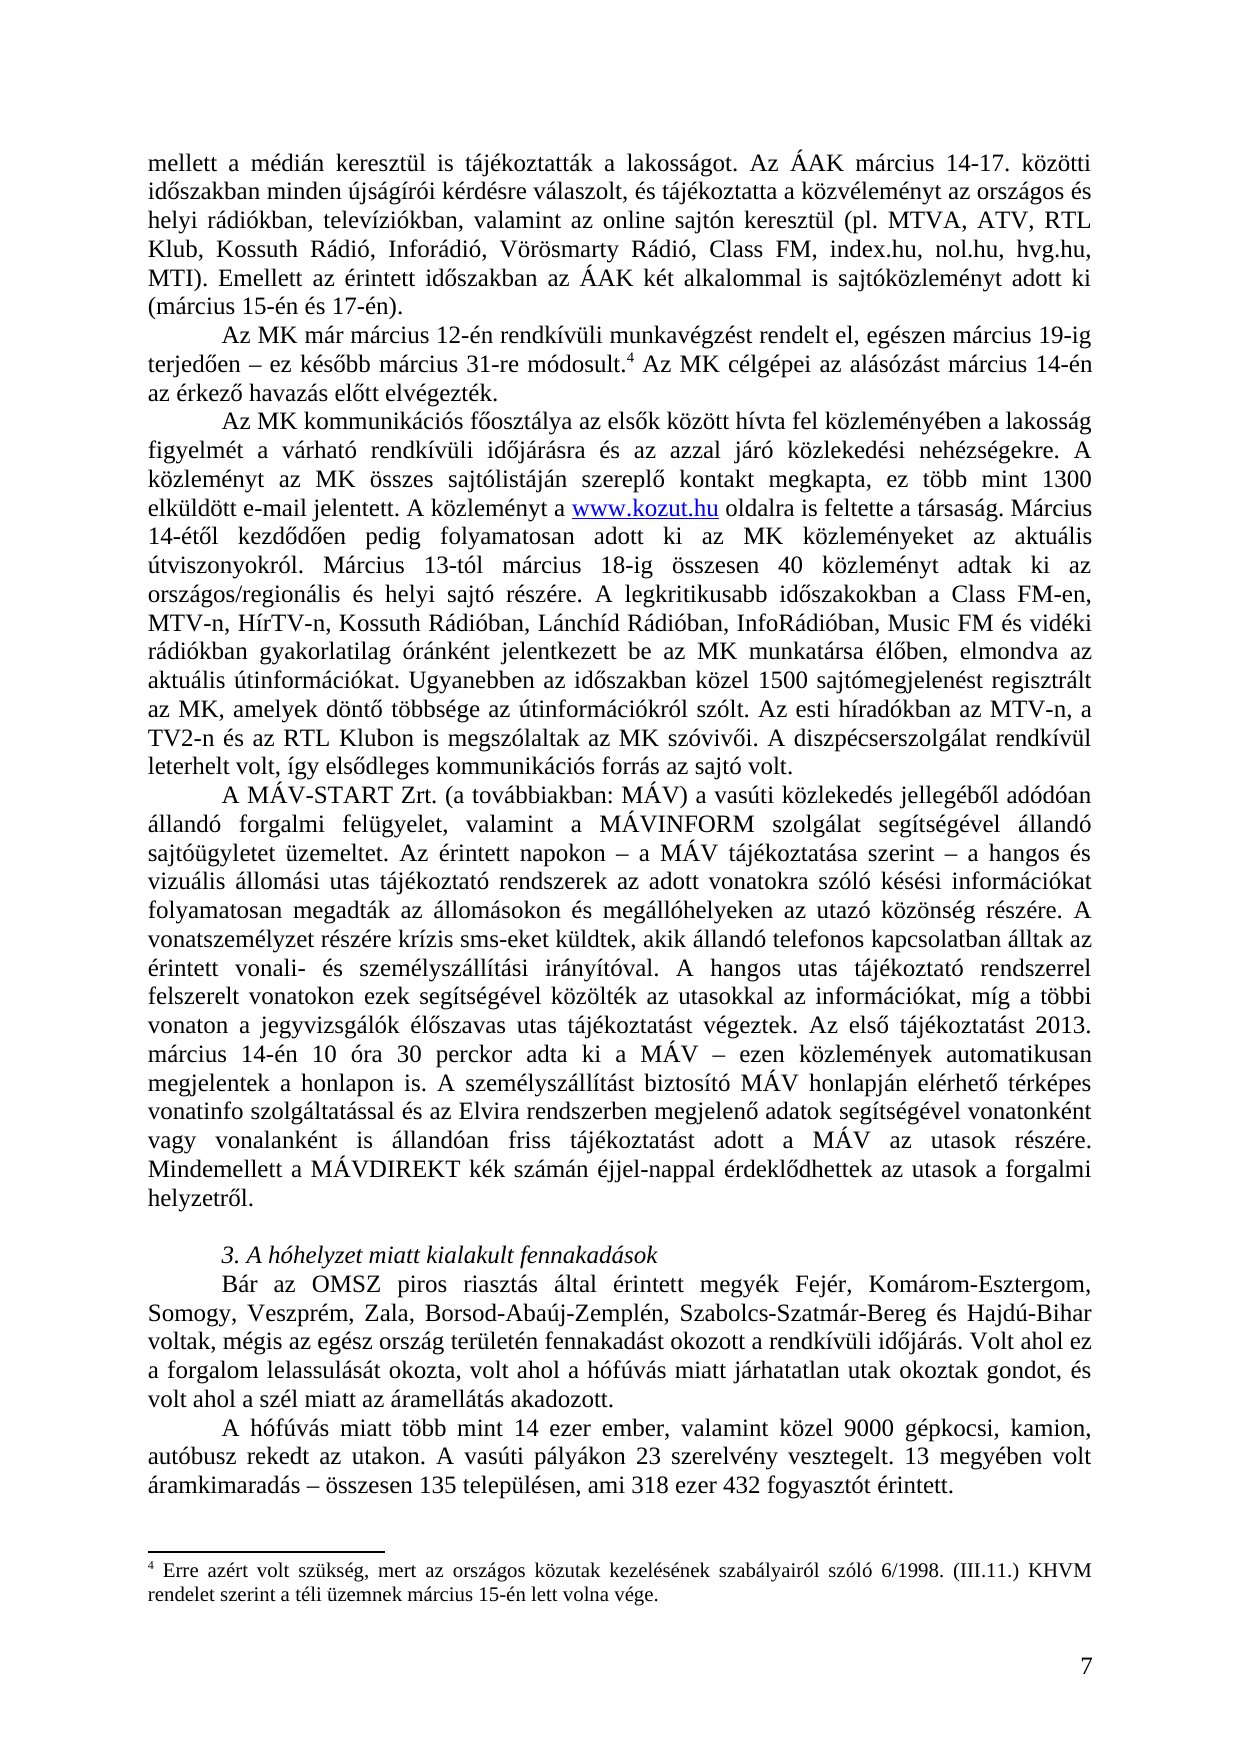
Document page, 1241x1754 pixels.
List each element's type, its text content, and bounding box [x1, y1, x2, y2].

text Az MK már március 12-én rendkívüli munkavégzést rendelt el, egészen március 19-ig terjedően – ez később március 31-re módosult. Az MK célgépei az alásózást március 14-én az érkező havazás előtt elvégezték. [148, 320, 1093, 406]
text Erre azért volt szükség, mert az országos közutak kezelésének szabályairól szóló 6/1998. (III.11.) KHVM rendelet szerint a téli üzemnek március 15-én lett volna vége. [148, 1558, 1093, 1606]
text mellett a médián keresztül is tájékoztatták a lakosságot. Az ÁAK március 14-17. közötti időszakban minden újságírói kérdésre válaszolt, és tájékoztatta a közvéleményt az országos és helyi rádiókban, televíziókban, valamint az online sajtón keresztül (pl. MTVA, ATV, RTL Klub, Kossuth Rádió, Inforádió, Vörösmarty Rádió, Class FM, index.hu, nol.hu, hvg.hu, MTI). Emellett az érintett időszakban az ÁAK két alkalommal is sajtóközleményt adott ki (március 15-én és 17-én). [148, 148, 1093, 320]
text 3. A hóhelyzet miatt kialakult fennakadások [148, 1240, 1093, 1269]
text A hófúvás miatt több mint 14 ezer ember, valamint közel 9000 gépkocsi, kamion, autóbusz rekedt az utakon. A vasúti pályákon 23 szerelvény vesztegelt. 13 megyében volt áramkimaradás – összesen 135 településen, ami 318 ezer 432 fogyasztót érintett. [148, 1413, 1093, 1499]
text Bár az OMSZ piros riasztás által érintett megyék Fejér, Komárom-Esztergom, Somogy, Veszprém, Zala, Borsod-Abaúj-Zemplén, Szabolcs-Szatmár-Bereg és Hajdú-Bihar voltak, mégis az egész ország területén fennakadást okozott a rendkívüli időjárás. Volt ahol ez a forgalom lelassulását okozta, volt ahol a hófúvás miatt járhatatlan utak okoztak gondot, és volt ahol a szél miatt az áramellátás akadozott. [148, 1269, 1093, 1413]
text Az MK kommunikációs főosztálya az elsők között hívta fel közleményében a lakosság figyelmét a várható rendkívüli időjárásra és az azzal járó közlekedési nehézségekre. A közleményt az MK összes sajtólistáján szereplő kontakt megkapta, ez több mint 1300 elküldött e-mail jelentett. A közleményt a www.kozut.hu oldalra is feltette a társaság. Március 14-étől kezdődően pedig folyamatosan adott ki az MK közleményeket az aktuális útviszonyokról. Március 13-tól március 18-ig összesen 40 közleményt adtak ki az országos/regionális és helyi sajtó részére. A legkritikusabb időszakokban a Class FM-en, MTV-n, HírTV-n, Kossuth Rádióban, Lánchíd Rádióban, InfoRádióban, Music FM és vidéki rádiókban gyakorlatilag óránként jelentkezett be az MK munkatársa élőben, elmondva az aktuális útinformációkat. Ugyanebben az időszakban közel 1500 sajtómegjelenést regisztrált az MK, amelyek döntő többsége az útinformációkról szólt. Az esti híradókban az MTV-n, a TV2-n és az RTL Klubon is megszólaltak az MK szóvivői. A diszpécserszolgálat rendkívül leterhelt volt, így elsődleges kommunikációs forrás az sajtó volt. [148, 406, 1093, 780]
text A MÁV-START Zrt. (a továbbiakban: MÁV) a vasúti közlekedés jellegéből adódóan állandó forgalmi felügyelet, valamint a MÁVINFORM szolgálat segítségével állandó sajtóügyletet üzemeltet. Az érintett napokon – a MÁV tájékoztatása szerint – a hangos és vizuális állomási utas tájékoztató rendszerek az adott vonatokra szóló késési információkat folyamatosan megadták az állomásokon és megállóhelyeken az utazó közönség részére. A vonatszemélyzet részére krízis sms-eket küldtek, akik állandó telefonos kapcsolatban álltak az érintett vonali- és személyszállítási irányítóval. A hangos utas tájékoztató rendszerrel felszerelt vonatokon ezek segítségével közölték az utasokkal az információkat, míg a többi vonaton a jegyvizsgálók élőszavas utas tájékoztatást végeztek. Az első tájékoztatást 2013. március 14-én 10 óra 30 perckor adta ki a MÁV – ezen közlemények automatikusan megjelentek a honlapon is. A személyszállítást biztosító MÁV honlapján elérhető térképes vonatinfo szolgáltatással és az Elvira rendszerben megjelenő adatok segítségével vonatonként vagy vonalanként is állandóan friss tájékoztatást adott a MÁV az utasok részére. Mindemellett a MÁVDIREKT kék számán éjjel-nappal érdeklődhettek az utasok a forgalmi helyzetről. [148, 780, 1093, 1211]
